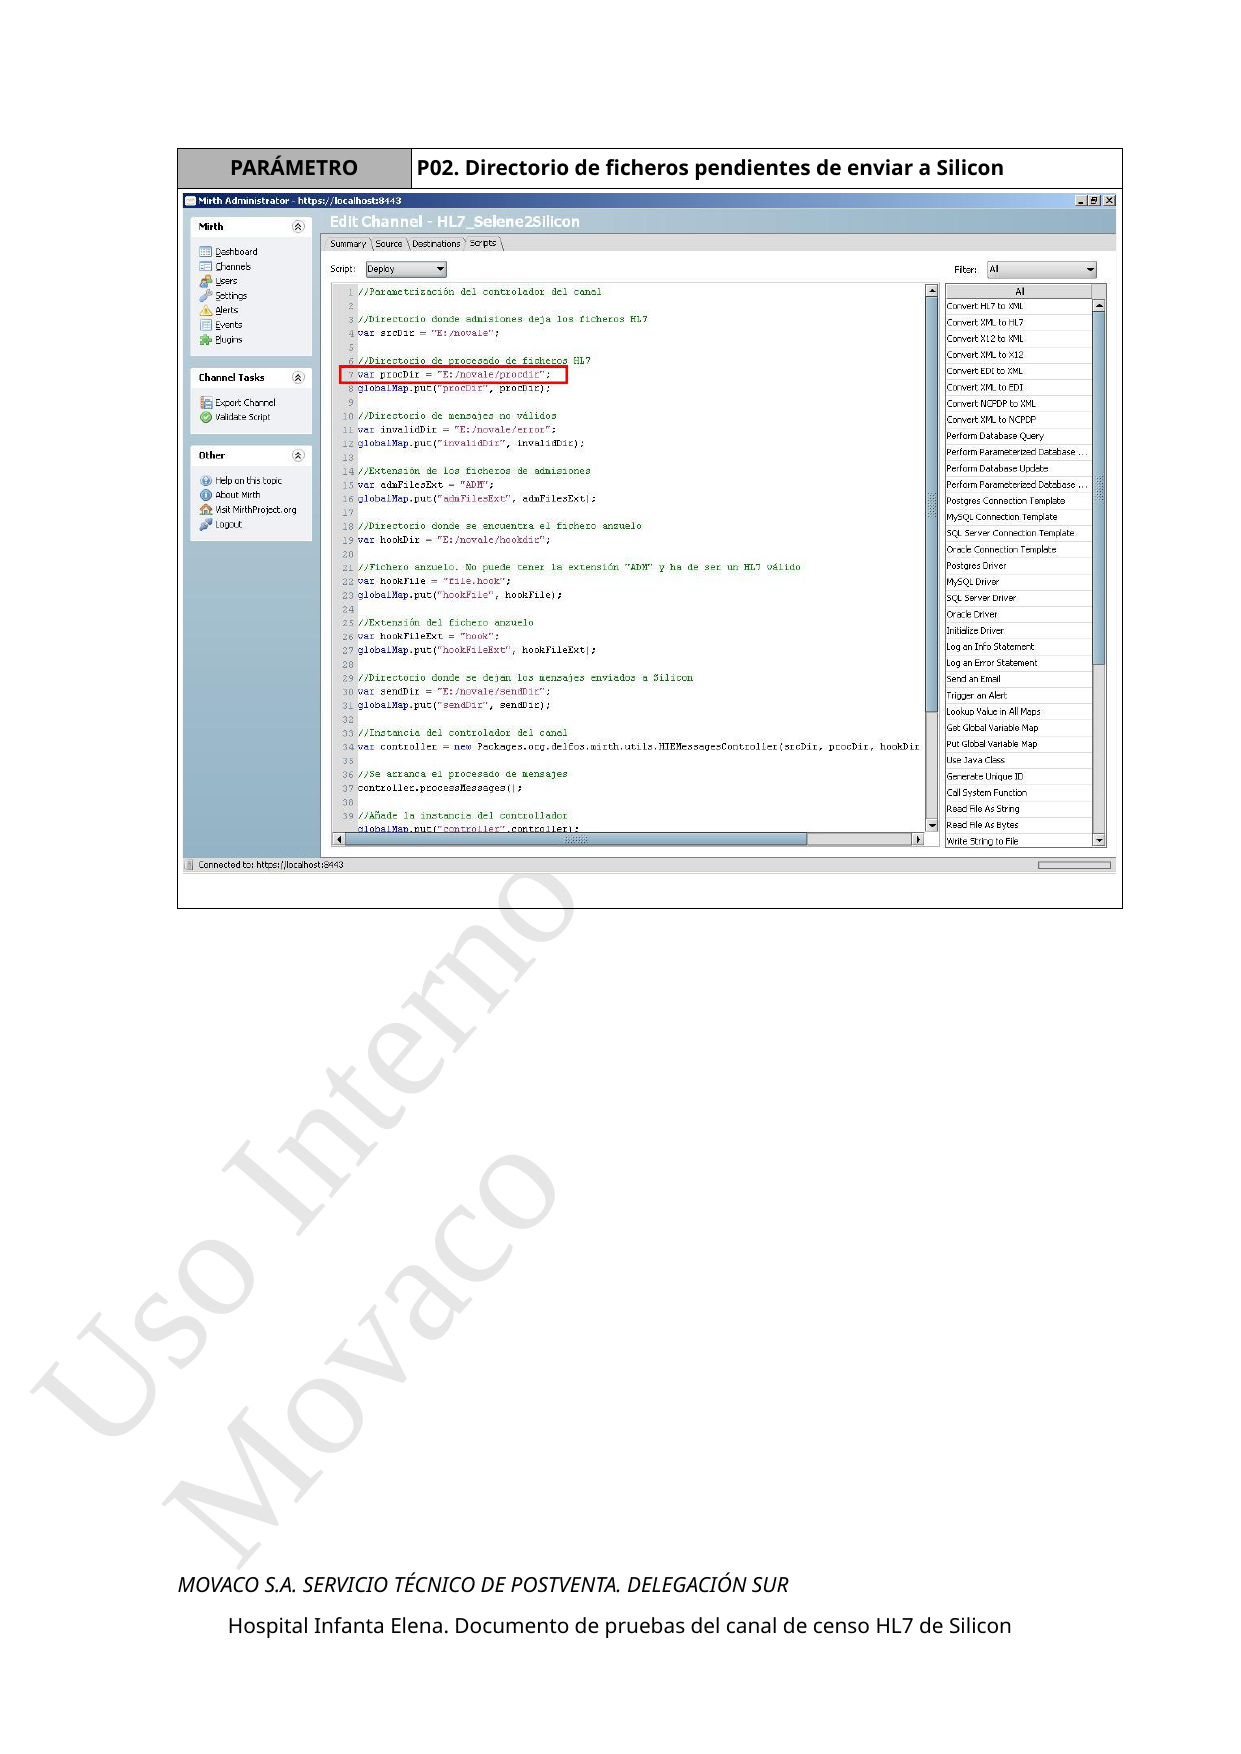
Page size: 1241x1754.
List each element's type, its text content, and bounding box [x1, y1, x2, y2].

table_header PARÁMETRO [178, 149, 411, 188]
table_header P02. Directorio de ficheros pendientes de enviar a Silicon [412, 149, 1122, 188]
picture [182, 193, 1117, 874]
table_cell En este directorio se encuentran los ficheros del censo pendientes procesar para ser enviados a Silicon. Los ficheros enviados por Selene se mueven periódicamente a este directorio. Este directorio se configura en en Source y en el Deploy del canal HL7_Selene2Silicon. Configuración del Source del canal. El campo Directory apunta a este directorio. Configuración del Deploy del canal. El parámetro procDir apunta a este directorio. [178, 194, 514, 908]
table_cell En este directorio se encuentran los ficheros del censo pendientes procesar para ser enviados a Silicon. Los ficheros enviados por Selene se mueven periódicamente a este directorio. Este directorio se configura en en Source y en el Deploy del canal HL7_Selene2Silicon. Configuración del Source del canal. El campo Directory apunta a este directorio. Configuración del Deploy del canal. El parámetro procDir apunta a este directorio. [551, 194, 1122, 908]
